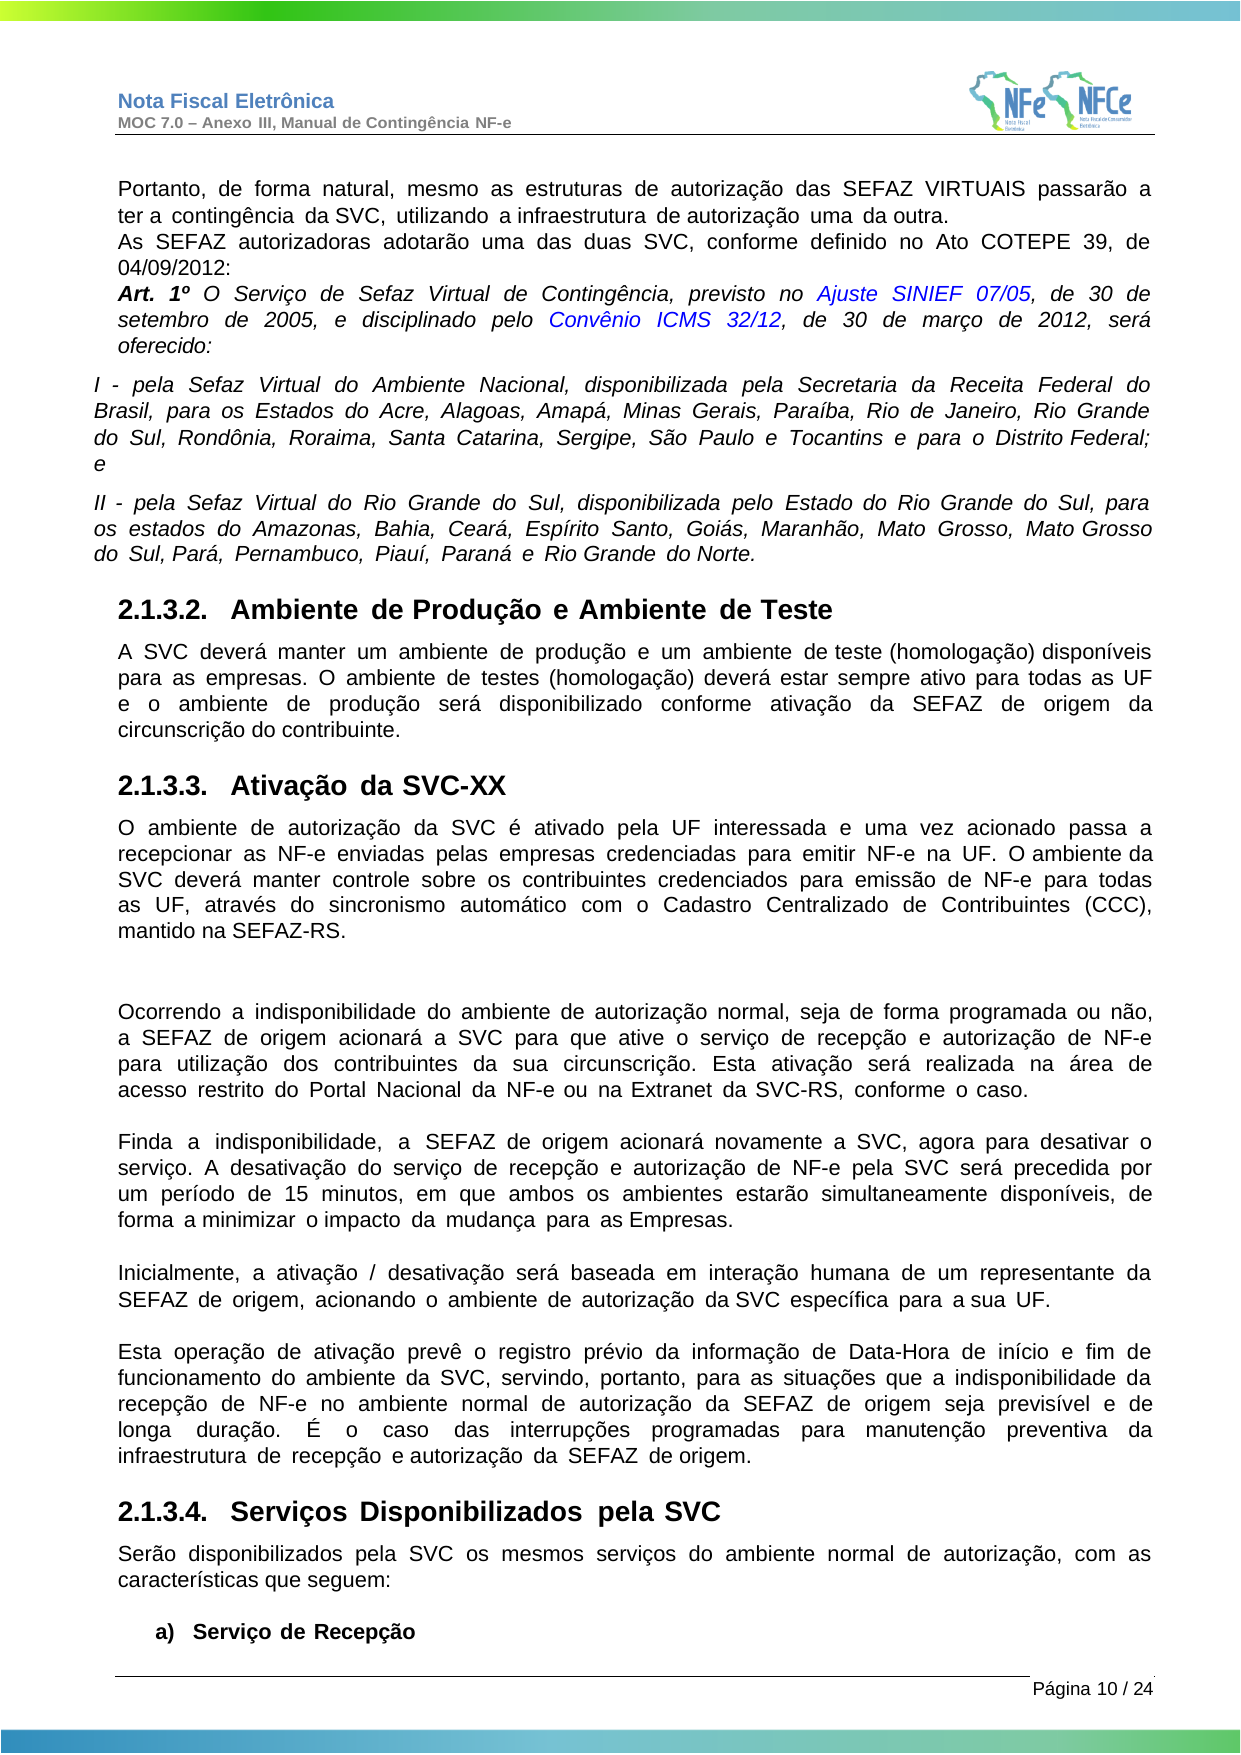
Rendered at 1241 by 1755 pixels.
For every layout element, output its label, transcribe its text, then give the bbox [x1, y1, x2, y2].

text O ambiente de autorização da SVC é ativado pela UF interessada e uma vez acionado passa a recepcionar as NF-e enviadas pelas empresas credenciadas para emitir NF-e na UF. O ambiente da SVC deverá manter controle sobre os contribuintes credenciados para emissão de NF-e para todas as UF, através do sincronismo automático com o Cadastro Centralizado de Contribuintes (CCC), mantido na SEFAZ-RS. [118, 814, 1153, 943]
subtitle Serviços Disponibilizados pela SVC [118, 1495, 1176, 1527]
text Esta operação de ativação prevê o registro prévio da informação de Data-Hora de início e fim de funcionamento do ambiente da SVC, servindo, portanto, para as situações que a indisponibilidade da recepção de NF-e no ambiente normal de autorização da SEFAZ de origem seja previsível e de longa duração. É o caso das interrupções programadas para manutenção preventiva da infraestrutura de recepção e autorização da SEFAZ de origem. [118, 1339, 1153, 1468]
text Art. 1º O Serviço de Sefaz Virtual de Contingência, previsto no Ajuste SINIEF 07/05, de 30 de setembro de 2005, e disciplinado pelo Convênio ICMS 32/12, de 30 de março de 2012, será oferecido: [118, 281, 1153, 358]
text Ocorrendo a indisponibilidade do ambiente de autorização normal, seja de forma programada ou não, a SEFAZ de origem acionará a SVC para que ative o serviço de recepção e autorização de NF-e para utilização dos contribuintes da sua circunscrição. Esta ativação será realizada na área de acesso restrito do Portal Nacional da NF-e ou na Extranet da SVC-RS, conforme o caso. [118, 999, 1153, 1102]
subtitle Ambiente de Produção e Ambiente de Teste [118, 593, 1176, 625]
list - pela Sefaz Virtual do Rio Grande do Sul, disponibilizada pelo Estado do Rio Grande do Sul, para os estados do Amazonas, Bahia, Ceará, Espírito Santo, Goiás, Maranhão, Mato Grosso, Mato Grosso do Sul, Pará, Pernambuco, Piauí, Paraná e Rio Grande do Norte. [94, 489, 1152, 567]
subtitle Ativação da SVC-XX [118, 769, 1176, 801]
text A SVC deverá manter um ambiente de produção e um ambiente de teste (homologação) disponíveis para as empresas. O ambiente de testes (homologação) deverá estar sempre ativo para todas as UF e o ambiente de produção será disponibilizado conforme ativação da SEFAZ de origem da circunscrição do contribuinte. [118, 639, 1153, 742]
text Inicialmente, a ativação / desativação será baseada em interação humana de um representante da SEFAZ de origem, acionando o ambiente de autorização da SVC específica para a sua UF. [118, 1259, 1152, 1312]
text Portanto, de forma natural, mesmo as estruturas de autorização das SEFAZ VIRTUAIS passarão a ter a contingência da SVC, utilizando a infraestrutura de autorização uma da outra. [118, 176, 1152, 228]
text As SEFAZ autorizadoras adotarão uma das duas SVC, conforme definido no Ato COTEPE 39, de 04/09/2012: [118, 229, 1152, 280]
list - pela Sefaz Virtual do Ambiente Nacional, disponibilizada pela Secretaria da Receita Federal do Brasil, para os Estados do Acre, Alagoas, Amapá, Minas Gerais, Paraíba, Rio de Janeiro, Rio Grande do Sul, Rondônia, Roraima, Santa Catarina, Sergipe, São Paulo e Tocantins e para o Distrito Federal; e [94, 371, 1153, 476]
text Serão disponibilizados pela SVC os mesmos serviços do ambiente normal de autorização, com as características que seguem: [118, 1541, 1152, 1592]
subtitle Serviço de Recepção [155, 1619, 1176, 1644]
text Finda a indisponibilidade, a SEFAZ de origem acionará novamente a SVC, agora para desativar o serviço. A desativação do serviço de recepção e autorização de NF-e pela SVC será precedida por um período de 15 minutos, em que ambos os ambientes estarão simultaneamente disponíveis, de forma a minimizar o impacto da mudança para as Empresas. [118, 1129, 1153, 1232]
